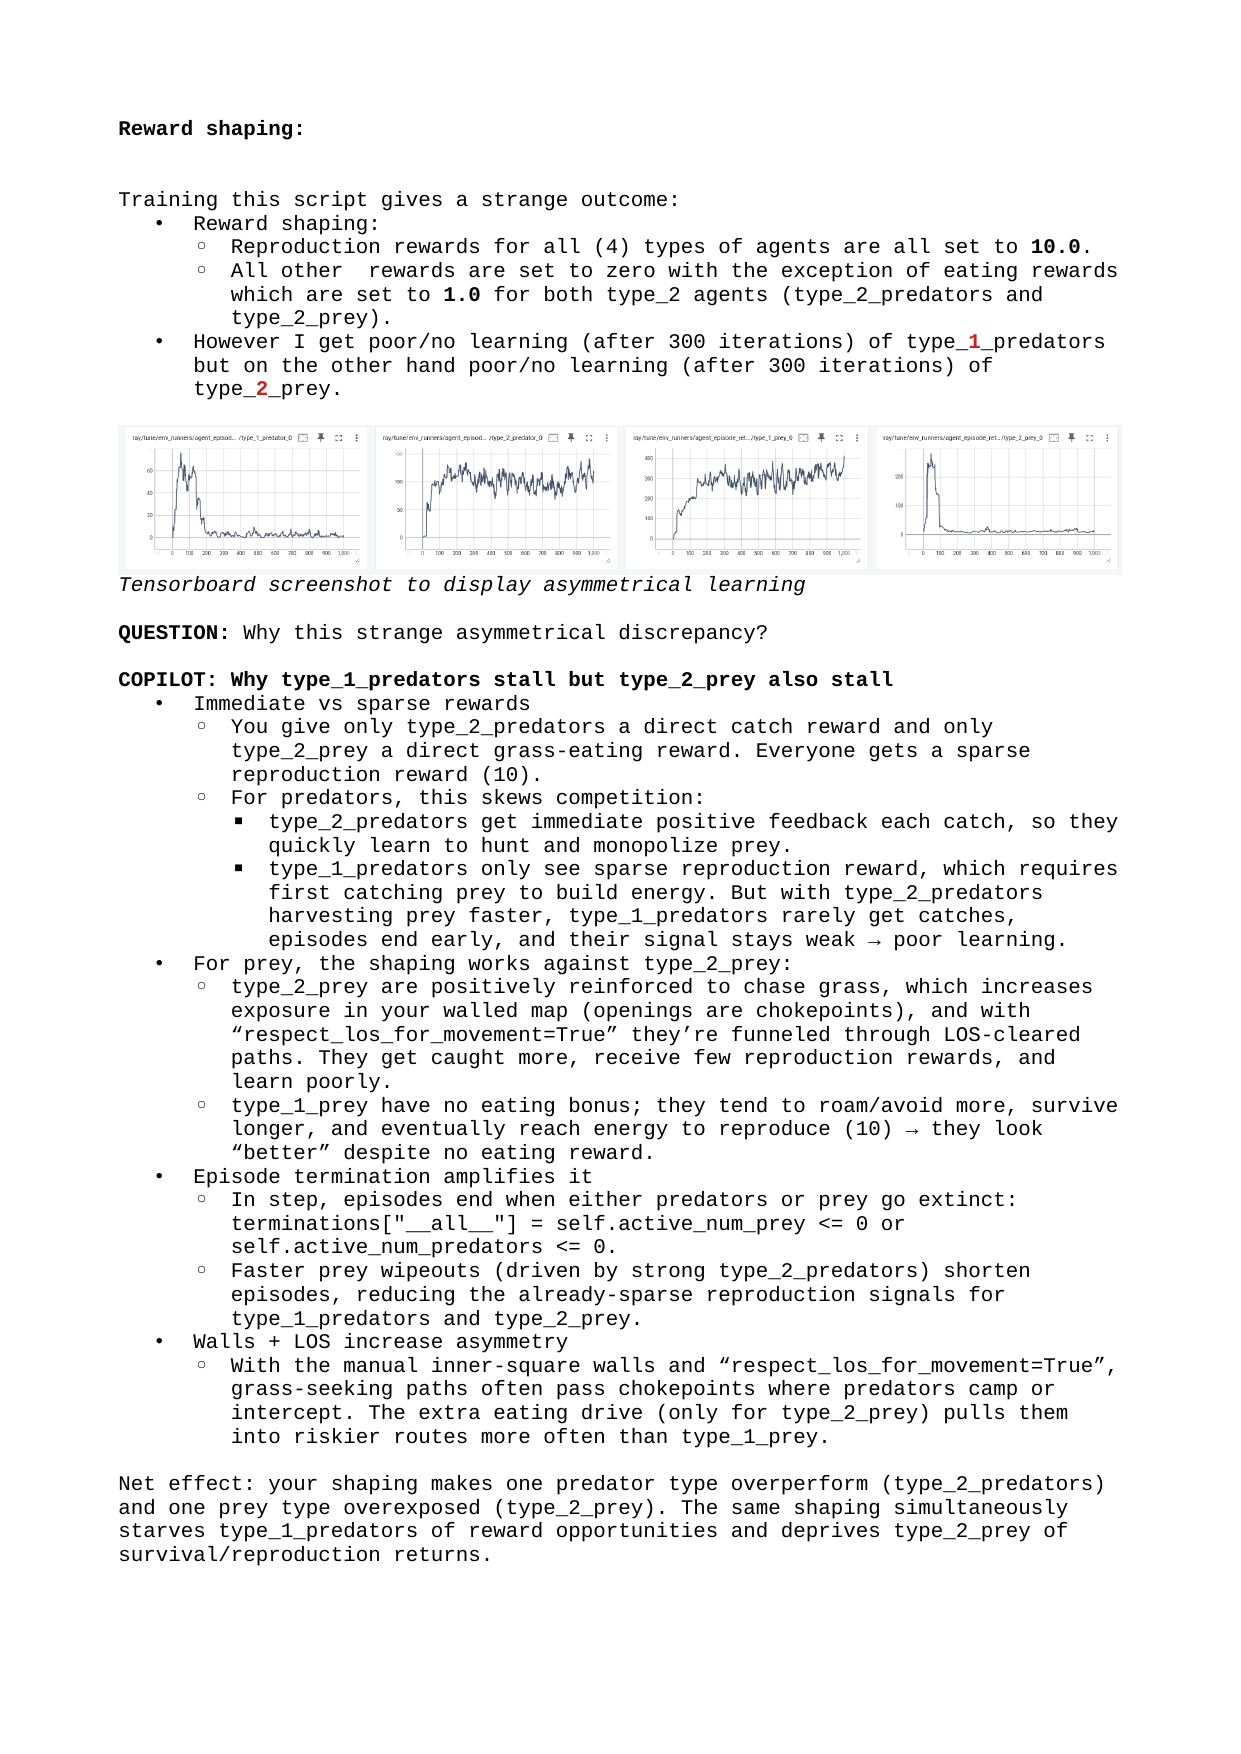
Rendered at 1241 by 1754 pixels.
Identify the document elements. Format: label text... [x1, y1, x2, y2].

list However I get poor/no learning (after 300 iterations) of type_1_predators but on the other hand poor/no learning (after 300 iterations) of type_2_prey. [156, 331, 1122, 402]
list With the manual inner-square walls and “respect_los_for_movement=True”, grass-seeking paths often pass chokepoints where predators camp or intercept. The extra eating drive (only for type_2_prey) pulls them into riskier routes more often than type_1_prey. [193, 1355, 1122, 1449]
text COPILOT: Why type_1_predators stall but type_2_prey also stall [118, 669, 1122, 693]
list Immediate vs sparse rewards [156, 693, 1122, 716]
text Net effect: your shaping makes one predator type overperform (type_2_predators) and one prey type overexposed (type_2_prey). The same shaping simultaneously starves type_1_predators of reward opportunities and deprives type_2_prey of survival/reproduction returns. [118, 1473, 1122, 1568]
list type_2_prey are positively reinforced to chase grass, which increases exposure in your walled map (openings are chokepoints), and with “respect_los_for_movement=True” they’re funneled through LOS-cleared paths. They get caught more, receive few reproduction rewards, and learn poorly. [193, 976, 1122, 1095]
list For prey, the shaping works against type_2_prey: [156, 953, 1122, 976]
text Tensorboard screenshot to display asymmetrical learning [118, 575, 1122, 598]
list All other rewards are set to zero with the exception of eating rewards which are set to 1.0 for both type_2 agents (type_2_predators and type_2_prey). [193, 260, 1122, 331]
list Walls + LOS increase asymmetry [156, 1331, 1122, 1355]
list You give only type_2_predators a direct catch reward and only type_2_prey a direct grass-eating reward. Everyone gets a sparse reproduction reward (10). [193, 716, 1122, 787]
list type_1_predators only see sparse reproduction reward, which requires first catching prey to build energy. But with type_2_predators harvesting prey faster, type_1_predators rarely get catches, episodes end early, and their signal stays weak → poor learning. [231, 858, 1122, 953]
list type_2_predators get immediate positive feedback each catch, so they quickly learn to hunt and monopolize prey. [231, 811, 1122, 858]
list Reproduction rewards for all (4) types of agents are all set to 10.0. [193, 236, 1122, 260]
picture [118, 425, 1123, 575]
list Faster prey wipeouts (driven by strong type_2_predators) shorten episodes, reducing the already-sparse reproduction signals for type_1_predators and type_2_prey. [193, 1260, 1122, 1331]
list Reward shaping: [156, 213, 1122, 236]
list In step, episodes end when either predators or prey go extinct: terminations["__all__"] = self.active_num_prey <= 0 or self.active_num_predators <= 0. [193, 1189, 1122, 1260]
list Episode termination amplifies it [156, 1166, 1122, 1189]
text Reward shaping: [118, 118, 1122, 142]
text QUESTION: Why this strange asymmetrical discrepancy? [118, 622, 1122, 645]
list For predators, this skews competition: [193, 787, 1122, 811]
list type_1_prey have no eating bonus; they tend to roam/avoid more, survive longer, and eventually reach energy to reproduce (10) → they look “better” despite no eating reward. [193, 1095, 1122, 1166]
text Training this script gives a strange outcome: [118, 189, 1122, 213]
